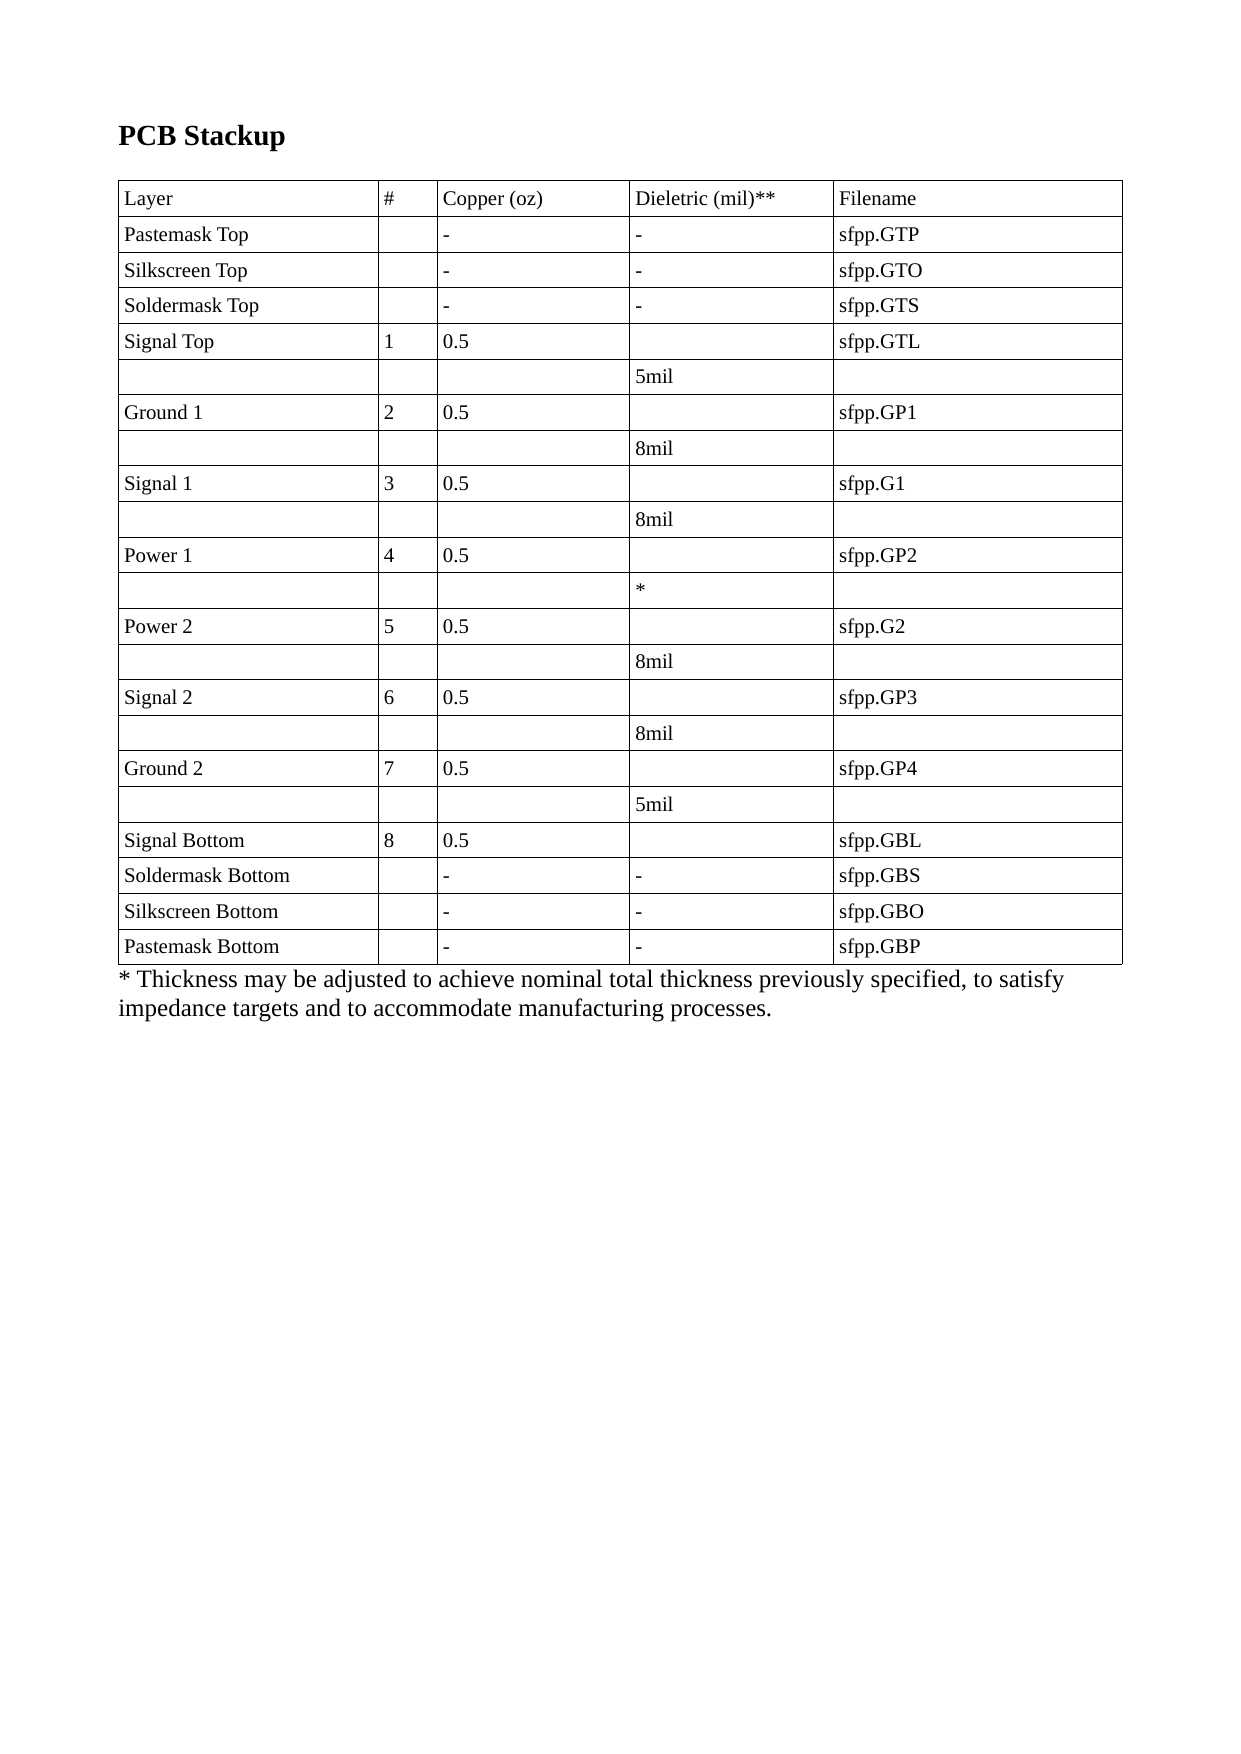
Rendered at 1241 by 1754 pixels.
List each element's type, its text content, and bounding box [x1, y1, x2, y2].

table_cell - [438, 253, 629, 287]
table_cell [834, 502, 1122, 537]
table_cell [438, 360, 629, 394]
table_cell - [438, 288, 629, 323]
table_cell 4 [379, 538, 437, 572]
table_cell - [438, 217, 629, 252]
table_cell 5mil [630, 787, 833, 822]
table_cell sfpp.GBP [834, 930, 1122, 964]
text PCB Stackup [118, 118, 1122, 152]
table_cell 0.5 [438, 751, 629, 786]
table_cell Signal Top [119, 324, 378, 358]
table_cell sfpp.GP2 [834, 538, 1122, 572]
table_cell [438, 716, 629, 750]
table_cell 3 [379, 466, 437, 501]
table_cell [630, 466, 833, 501]
table_cell sfpp.GBO [834, 894, 1122, 928]
table_cell sfpp.GTP [834, 217, 1122, 252]
table_cell [119, 431, 378, 465]
table_cell 8mil [630, 502, 833, 537]
table_cell Pastemask Top [119, 217, 378, 252]
table_cell 0.5 [438, 823, 629, 857]
table_cell [119, 645, 378, 679]
table_cell [834, 573, 1122, 608]
table_cell - [630, 253, 833, 287]
table_cell sfpp.GTS [834, 288, 1122, 323]
table_cell [834, 787, 1122, 822]
table_cell sfpp.GBL [834, 823, 1122, 857]
table_cell [379, 360, 437, 394]
table_cell [630, 538, 833, 572]
text * Thickness may be adjusted to achieve nominal total thickness previously specified, to satisfy impedance targets and to accommodate manufacturing processes. [118, 965, 1122, 1022]
table_header Dieletric (mil)** [630, 181, 833, 216]
table_cell - [630, 288, 833, 323]
table_cell sfpp.GP3 [834, 680, 1122, 715]
table_cell Power 2 [119, 609, 378, 643]
table_cell [119, 502, 378, 537]
table_cell - [438, 894, 629, 928]
table_cell Soldermask Top [119, 288, 378, 323]
table_cell Power 1 [119, 538, 378, 572]
table_cell [379, 288, 437, 323]
table_cell [438, 787, 629, 822]
table_cell [379, 858, 437, 893]
table_cell [379, 787, 437, 822]
table_cell [379, 502, 437, 537]
table_cell sfpp.G1 [834, 466, 1122, 501]
table_cell sfpp.G2 [834, 609, 1122, 643]
table_cell [834, 716, 1122, 750]
table_cell - [630, 217, 833, 252]
table_cell [630, 609, 833, 643]
table_cell [438, 502, 629, 537]
table_header Filename [834, 181, 1122, 216]
table_cell 6 [379, 680, 437, 715]
table_cell [630, 395, 833, 430]
table_cell 7 [379, 751, 437, 786]
table_cell Signal Bottom [119, 823, 378, 857]
table_cell 0.5 [438, 538, 629, 572]
table_cell Silkscreen Bottom [119, 894, 378, 928]
table_cell [834, 360, 1122, 394]
table_cell * [630, 573, 833, 608]
table_header # [379, 181, 437, 216]
table_cell [379, 716, 437, 750]
table_cell sfpp.GP1 [834, 395, 1122, 430]
table_cell [379, 894, 437, 928]
table_cell - [630, 894, 833, 928]
table_cell Soldermask Bottom [119, 858, 378, 893]
table_cell sfpp.GP4 [834, 751, 1122, 786]
table_cell Ground 2 [119, 751, 378, 786]
table_cell - [630, 858, 833, 893]
table_cell - [438, 858, 629, 893]
table_cell sfpp.GTL [834, 324, 1122, 358]
table_cell [119, 716, 378, 750]
table_cell 8 [379, 823, 437, 857]
table_cell [630, 751, 833, 786]
table_header Layer [119, 181, 378, 216]
table_cell 0.5 [438, 395, 629, 430]
table_cell sfpp.GBS [834, 858, 1122, 893]
table_cell [438, 645, 629, 679]
table_cell [379, 930, 437, 964]
table_cell [834, 645, 1122, 679]
table_cell [438, 573, 629, 608]
table_cell sfpp.GTO [834, 253, 1122, 287]
table_cell Pastemask Bottom [119, 930, 378, 964]
table_cell 0.5 [438, 324, 629, 358]
table_cell [630, 324, 833, 358]
table_cell [630, 823, 833, 857]
table_cell [379, 217, 437, 252]
table_cell [379, 431, 437, 465]
table_cell 5mil [630, 360, 833, 394]
table_cell [379, 253, 437, 287]
table_cell [834, 431, 1122, 465]
table_cell 8mil [630, 716, 833, 750]
table_cell [630, 680, 833, 715]
table_cell [119, 360, 378, 394]
table_cell [379, 645, 437, 679]
table_cell [438, 431, 629, 465]
table_cell - [438, 930, 629, 964]
table_cell Silkscreen Top [119, 253, 378, 287]
table_header Copper (oz) [438, 181, 629, 216]
table_cell [379, 573, 437, 608]
table_cell 0.5 [438, 680, 629, 715]
table_cell 8mil [630, 431, 833, 465]
table_cell 0.5 [438, 466, 629, 501]
table_cell [119, 573, 378, 608]
table_cell 8mil [630, 645, 833, 679]
table_cell Ground 1 [119, 395, 378, 430]
table_cell 2 [379, 395, 437, 430]
table_cell 5 [379, 609, 437, 643]
table_cell 0.5 [438, 609, 629, 643]
table_cell Signal 1 [119, 466, 378, 501]
table_cell Signal 2 [119, 680, 378, 715]
table_cell 1 [379, 324, 437, 358]
table_cell - [630, 930, 833, 964]
table_cell [119, 787, 378, 822]
